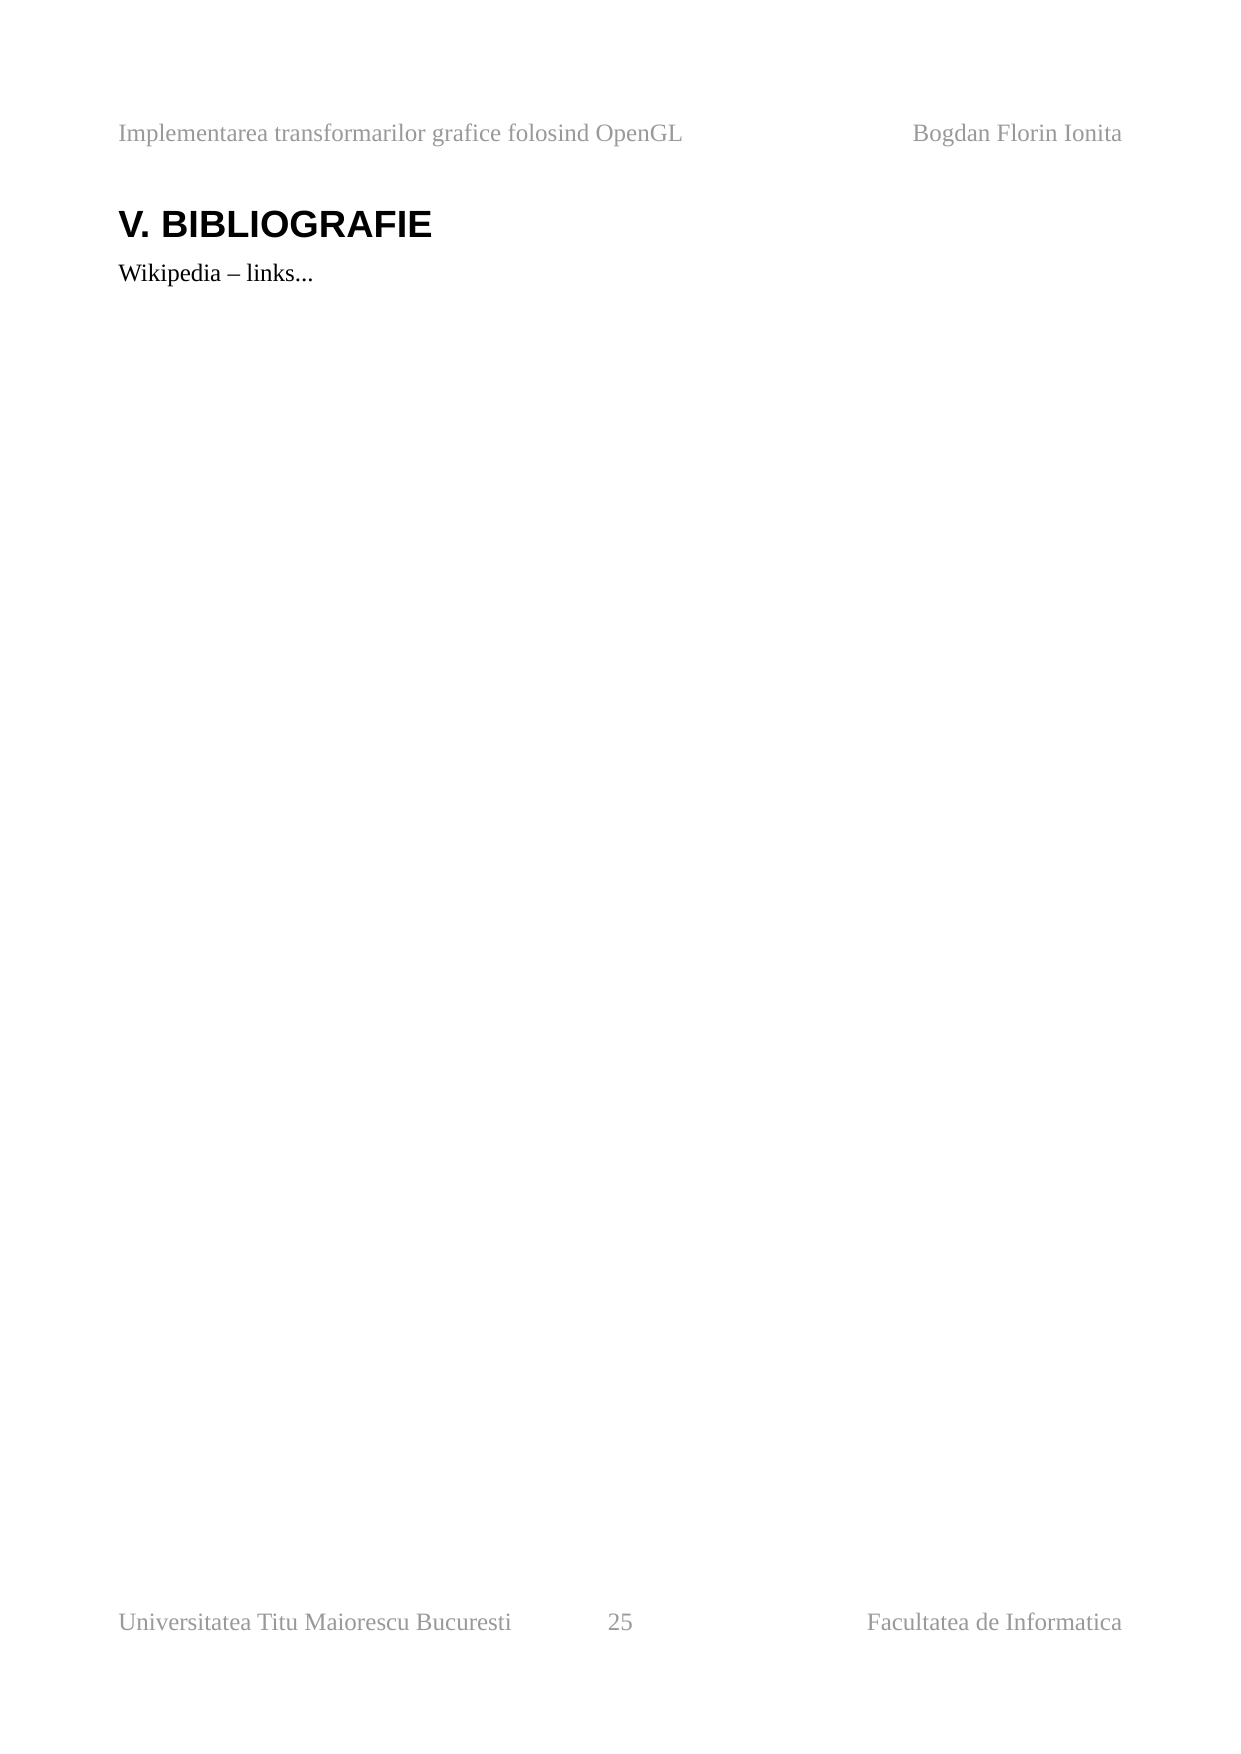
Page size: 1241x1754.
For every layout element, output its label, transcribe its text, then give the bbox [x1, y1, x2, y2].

text Wikipedia – links... [118, 258, 1122, 287]
subtitle V. BIBLIOGRAFIE [118, 202, 1122, 246]
